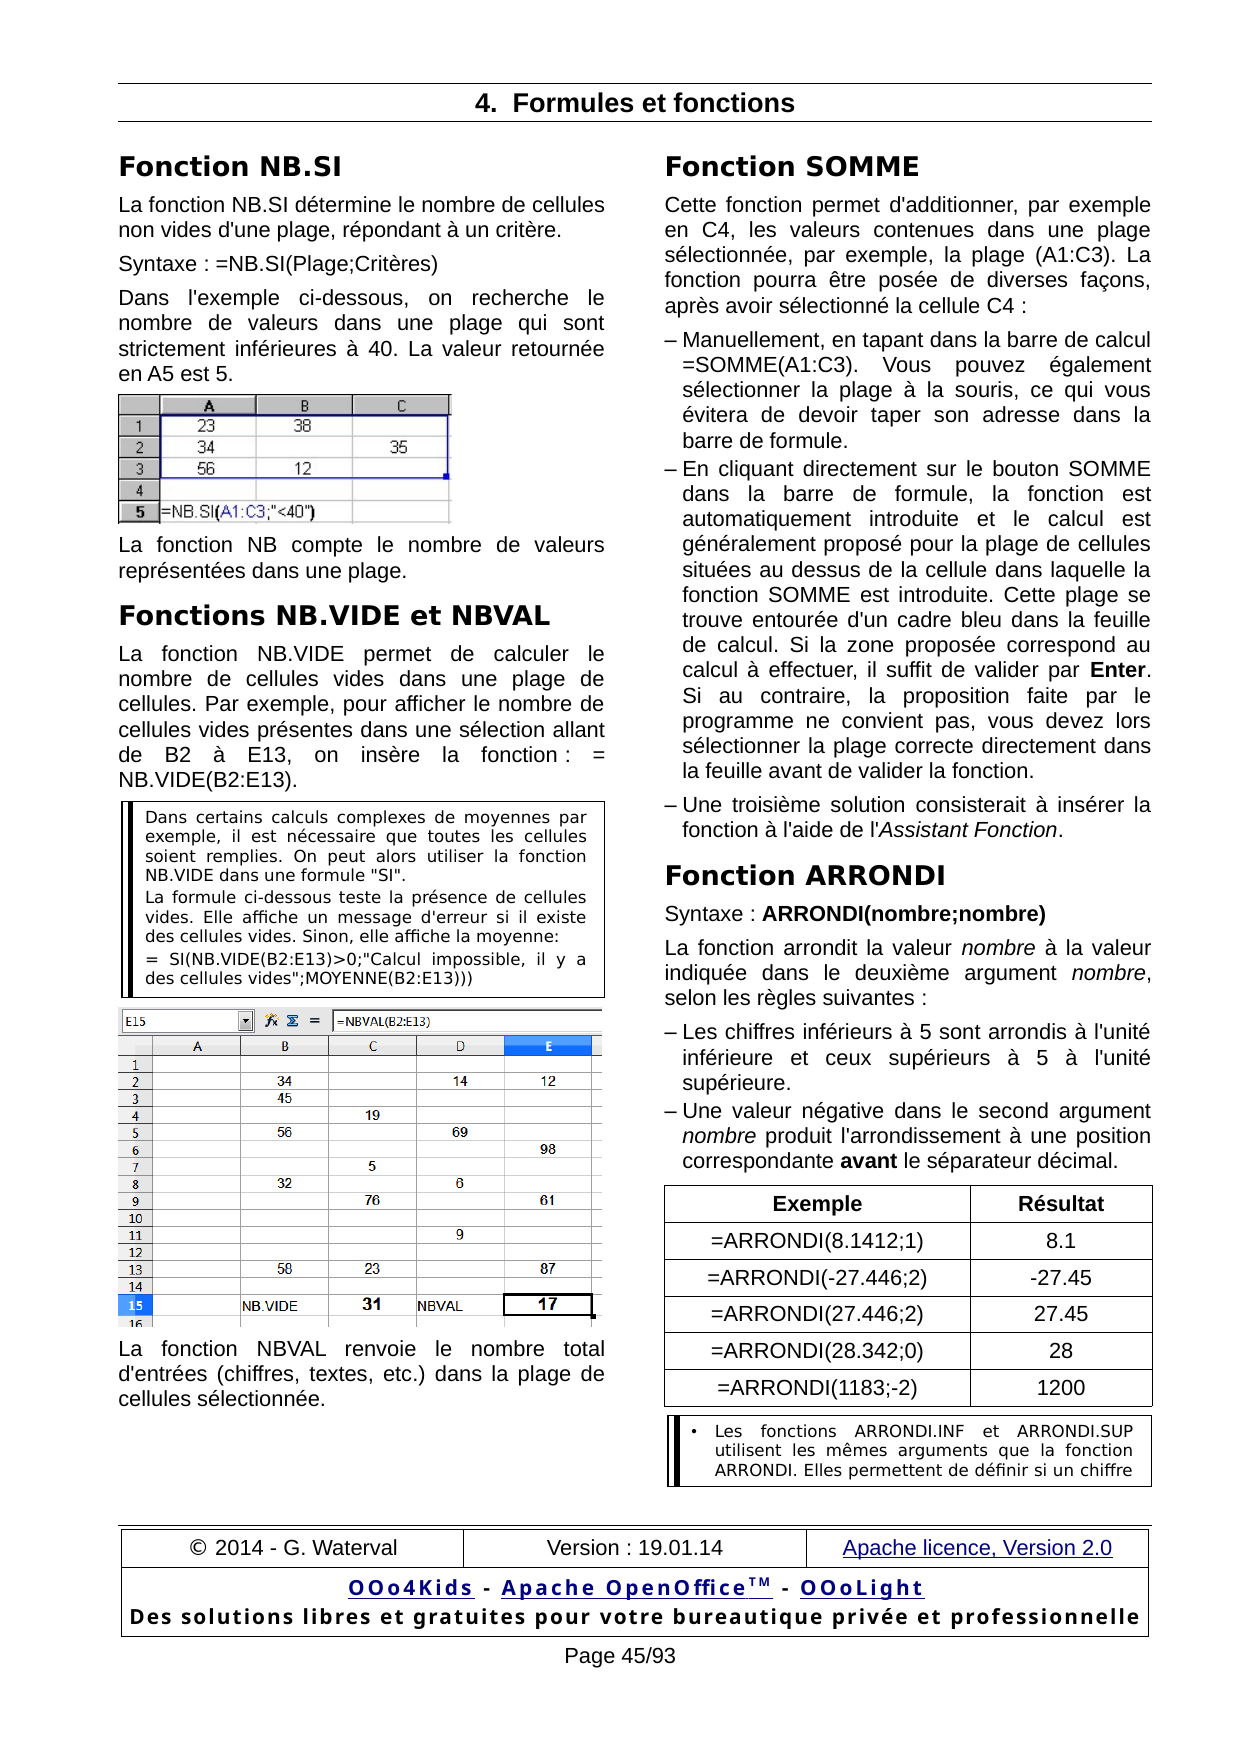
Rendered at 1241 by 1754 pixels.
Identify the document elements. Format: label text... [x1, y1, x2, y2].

list En cliquant directement sur le bouton SOMME dans la barre de formule, la fonction est automatiquement introduite et le calcul est généralement proposé pour la plage de cellules situées au dessus de la cellule dans laquelle la fonction SOMME est introduite. Cette plage se trouve entourée d'un cadre bleu dans la feuille de calcul. Si la zone proposée correspond au calcul à effectuer, il suffit de valider par Enter. Si au contraire, la proposition faite par le programme ne convient pas, vous devez lors sélectionner la plage correcte directement dans la feuille avant de valider la fonction. [664, 456, 1152, 783]
text Syntaxe : ARRONDI(nombre;nombre) [664, 901, 1152, 926]
subtitle Fonction NB.SI [118, 151, 605, 183]
subtitle Fonction ARRONDI [664, 860, 1152, 892]
text La fonction NBVAL renvoie le nombre total d'entrées (chiffres, textes, etc.) dans la plage de cellules sélectionnée. [118, 1336, 605, 1412]
table_cell -27.45 [971, 1260, 1152, 1296]
table_cell =ARRONDI(28.342;0) [665, 1333, 970, 1369]
table_cell =ARRONDI(1183;-2) [665, 1370, 970, 1406]
subtitle Fonction SOMME [664, 151, 1152, 183]
table_header Exemple [665, 1186, 970, 1222]
list Les chiffres inférieurs à 5 sont arrondis à l'unité inférieure et ceux supérieurs à 5 à l'unité supérieure. [664, 1019, 1152, 1095]
table_cell 28 [971, 1333, 1152, 1369]
table_header Dans certains calculs complexes de moyennes par exemple, il est nécessaire que toutes les cellules soient remplies. On peut alors utiliser la fonction NB.VIDE dans une formule "SI". La formule ci-dessous teste la présence de cellules vides. Elle affiche un message d'erreur si il existe des cellules vides. Sinon, elle affiche la moyenne: = SI(NB.VIDE(B2:E13)>0;"Calcul impossible, il y a des cellules vides";MOYENNE(B2:E13))) [133, 802, 604, 997]
text La fonction NB.SI détermine le nombre de cellules non vides d'une plage, répondant à un critère. [118, 192, 605, 242]
table_cell 1200 [971, 1370, 1152, 1406]
text La fonction arrondit la valeur nombre à la valeur indiquée dans le deuxième argument nombre, selon les règles suivantes : [664, 935, 1152, 1010]
table_cell =ARRONDI(-27.446;2) [665, 1260, 970, 1296]
list Manuellement, en tapant dans la barre de calcul =SOMME(A1:C3). Vous pouvez également sélectionner la plage à la souris, ce qui vous évitera de devoir taper son adresse dans la barre de formule. [664, 327, 1152, 453]
table_cell =ARRONDI(8.1412;1) [665, 1223, 970, 1259]
subtitle Fonctions NB.VIDE et NBVAL [118, 600, 605, 632]
table_cell 27.45 [971, 1297, 1152, 1332]
table_header Les fonctions ARRONDI.INF et ARRONDI.SUP utilisent les mêmes arguments que la fonction ARRONDI. Elles permettent de définir si un chiffre à la position donnée doit être arrondi à l'unité supérieure ou inférieure. Pour arrondir un nombre décimal à l'entier immédiatement inférieur, on peut utiliser la fonction ENT(nombre). Ainsi, la fonction =ENT(76.88) retourne le résultat 76. [680, 1416, 1151, 1486]
list Une troisième solution consisterait à insérer la fonction à l'aide de l'Assistant Fonction. [664, 792, 1152, 843]
table_header Résultat [971, 1186, 1152, 1222]
list Une valeur négative dans le second argument nombre produit l'arrondissement à une position correspondante avant le séparateur décimal. [664, 1098, 1152, 1173]
table_cell =ARRONDI(27.446;2) [665, 1297, 970, 1332]
picture [118, 394, 452, 524]
table_cell 8.1 [971, 1223, 1152, 1259]
text Syntaxe : =NB.SI(Plage;Critères) [118, 251, 605, 276]
text La fonction NB compte le nombre de valeurs représentées dans une plage. [118, 532, 605, 583]
text Dans l'exemple ci-dessous, on recherche le nombre de valeurs dans une plage qui sont strictement inférieures à 40. La valeur retournée en A5 est 5. [118, 285, 605, 386]
text La fonction NB.VIDE permet de calculer le nombre de cellules vides dans une plage de cellules. Par exemple, pour afficher le nombre de cellules vides présentes dans une sélection allant de B2 à E13, on insère la fonction : = NB.VIDE(B2:E13). [118, 641, 605, 792]
text Cette fonction permet d'additionner, par exemple en C4, les valeurs contenues dans une plage sélectionnée, par exemple, la plage (A1:C3). La fonction pourra être posée de diverses façons, après avoir sélectionné la cellule C4 : [664, 192, 1152, 318]
